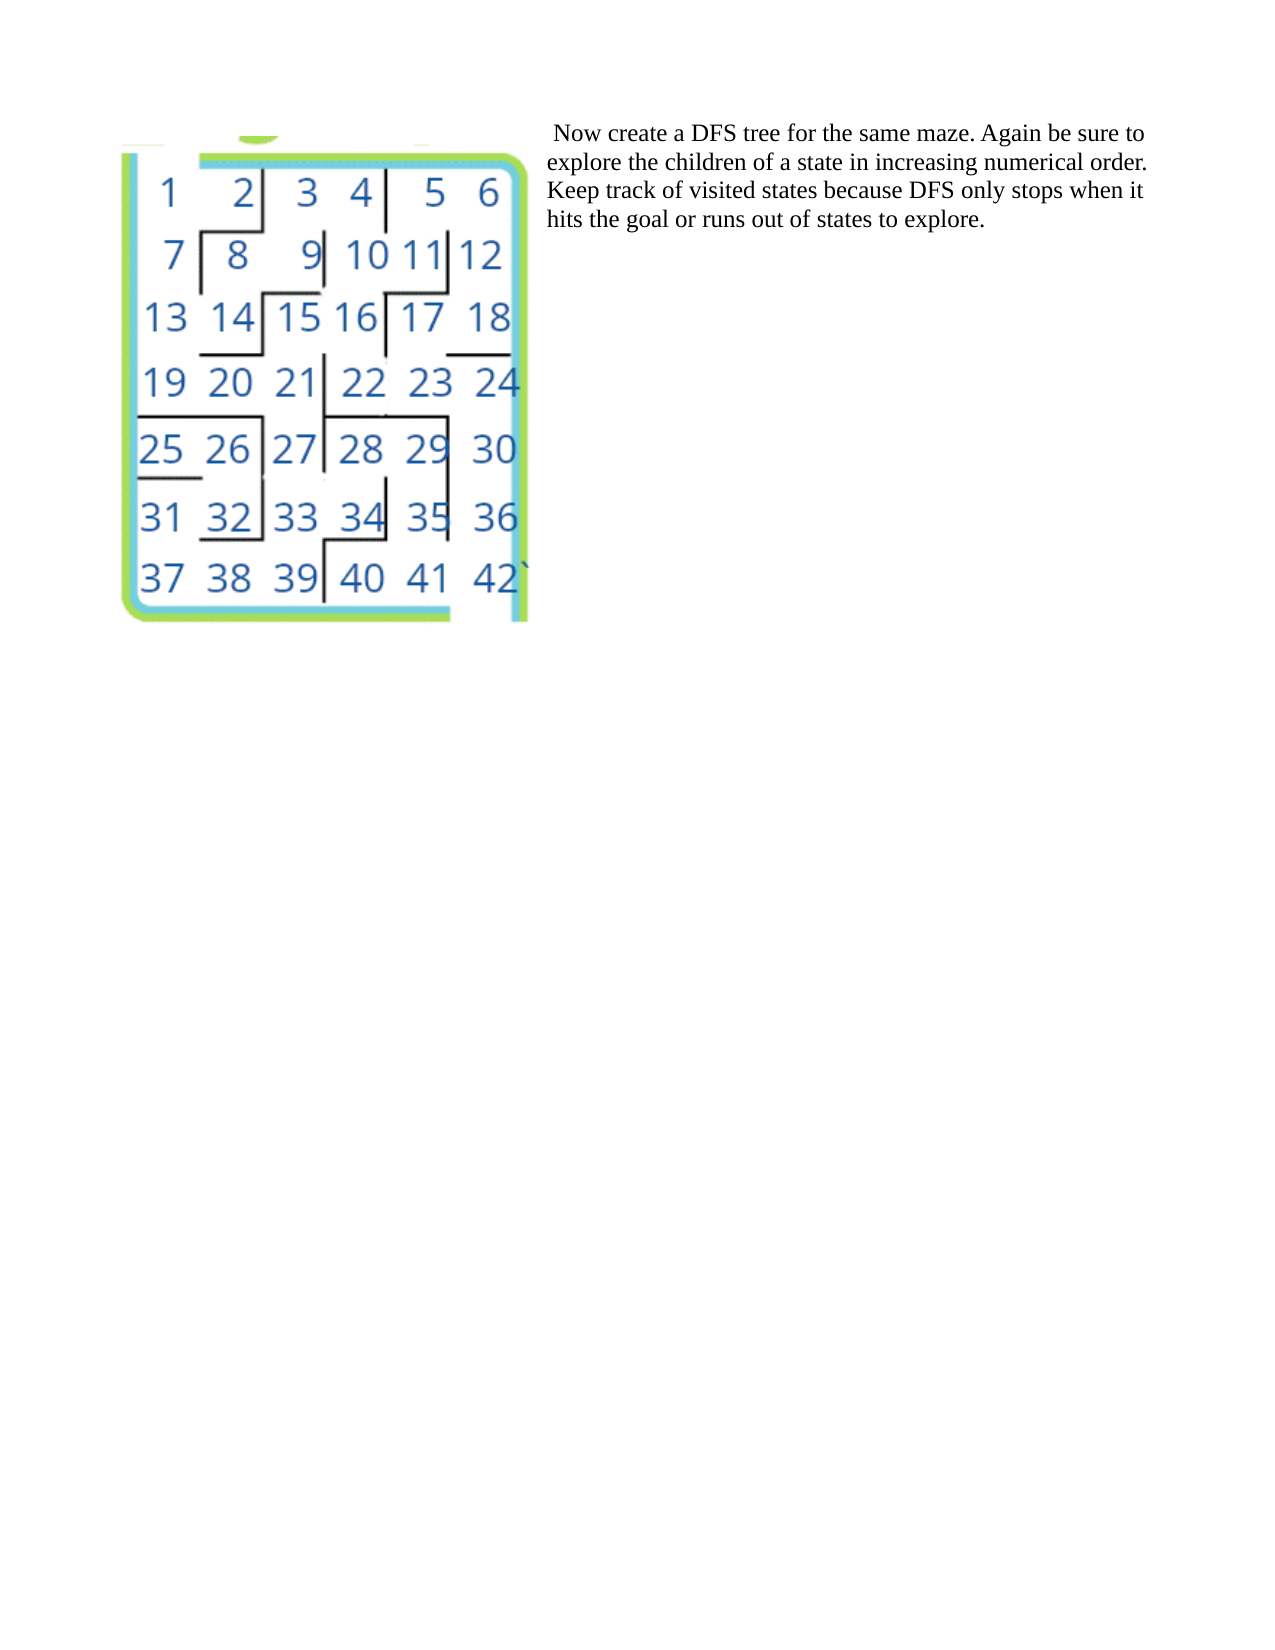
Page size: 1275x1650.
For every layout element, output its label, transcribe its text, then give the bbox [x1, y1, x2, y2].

text Now create a DFS tree for the same maze. Again be sure to explore the children of a state in increasing numerical order. Keep track of visited states because DFS only stops when it hits the goal or runs out of states to explore. [118, 118, 1157, 233]
picture [112, 136, 547, 642]
